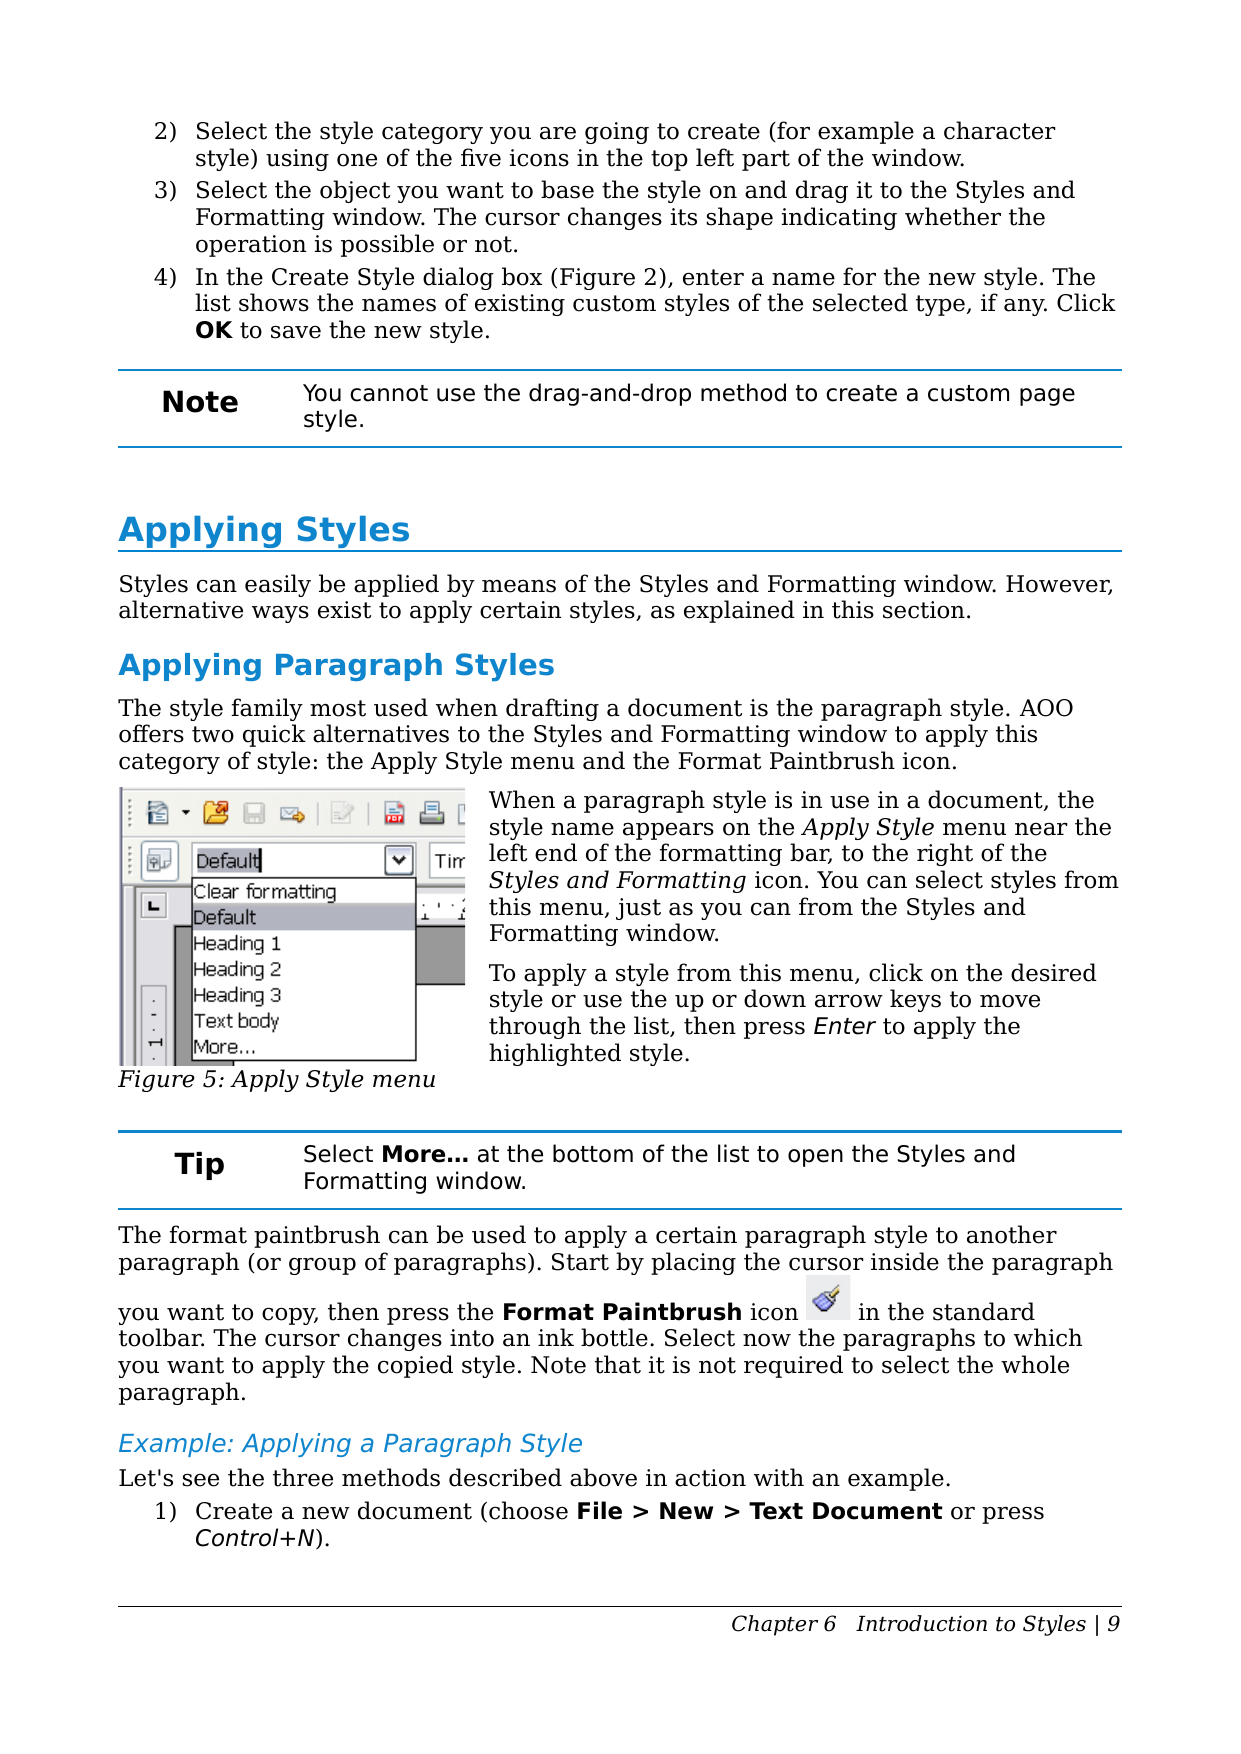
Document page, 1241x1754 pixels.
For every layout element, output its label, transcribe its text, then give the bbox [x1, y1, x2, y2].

list Create a new document (choose File > New > Text Document or press Control+N). [177, 1498, 1122, 1552]
table_header Select More… at the bottom of the list to open the Styles and Formatting window. [281, 1133, 1122, 1208]
subtitle Example: Applying a Paragraph Style [118, 1430, 1122, 1459]
text The format paintbrush can be used to apply a certain paragraph style to another paragraph (or group of paragraphs). Start by placing the cursor inside the paragraph you want to copy, then press the Format Paintbrush icon in the standard toolbar. The cursor changes into an ink bottle. Select now the paragraphs to which you want to apply the copied style. Note that it is not required to select the whole paragraph. [118, 1222, 1122, 1405]
subtitle Applying Paragraph Styles [118, 648, 1122, 682]
picture [806, 1275, 851, 1320]
text Styles can easily be applied by means of the Styles and Formatting window. However, alternative ways exist to apply certain styles, as explained in this section. [118, 571, 1122, 624]
text The style family most used when drafting a document is the paragraph style. AOO offers two quick alternatives to the Styles and Formatting window to apply this category of style: the Apply Style menu and the Format Paintbrush icon. [118, 695, 1122, 775]
text When a paragraph style is in use in a document, the style name appears on the Apply Style menu near the left end of the formatting bar, to the right of the Styles and Formatting icon. You can select styles from this menu, just as you can from the Styles and Formatting window. [465, 787, 1122, 947]
list In the Create Style dialog box (Figure 2), enter a name for the new style. The list shows the names of existing custom styles of the selected type, if any. Click OK to save the new style. [177, 264, 1122, 344]
list Select the style category you are going to create (for example a character style) using one of the five icons in the top left part of the window. [177, 118, 1122, 171]
text Figure 5: Apply Style menu [118, 1066, 465, 1093]
table_header Tip [118, 1133, 281, 1208]
picture [118, 787, 465, 1066]
table_header You cannot use the drag-and-drop method to create a custom page style. [281, 371, 1122, 446]
list Let's see the three methods described above in action with an example. [118, 1465, 1122, 1492]
table_header Note [118, 371, 281, 446]
text To apply a style from this menu, click on the desired style or use the up or down arrow keys to move through the list, then press Enter to apply the highlighted style. [465, 960, 1122, 1066]
list Select the object you want to base the style on and drag it to the Styles and Formatting window. The cursor changes its shape indicating whether the operation is possible or not. [177, 178, 1122, 258]
subtitle Applying Styles [118, 511, 1122, 550]
